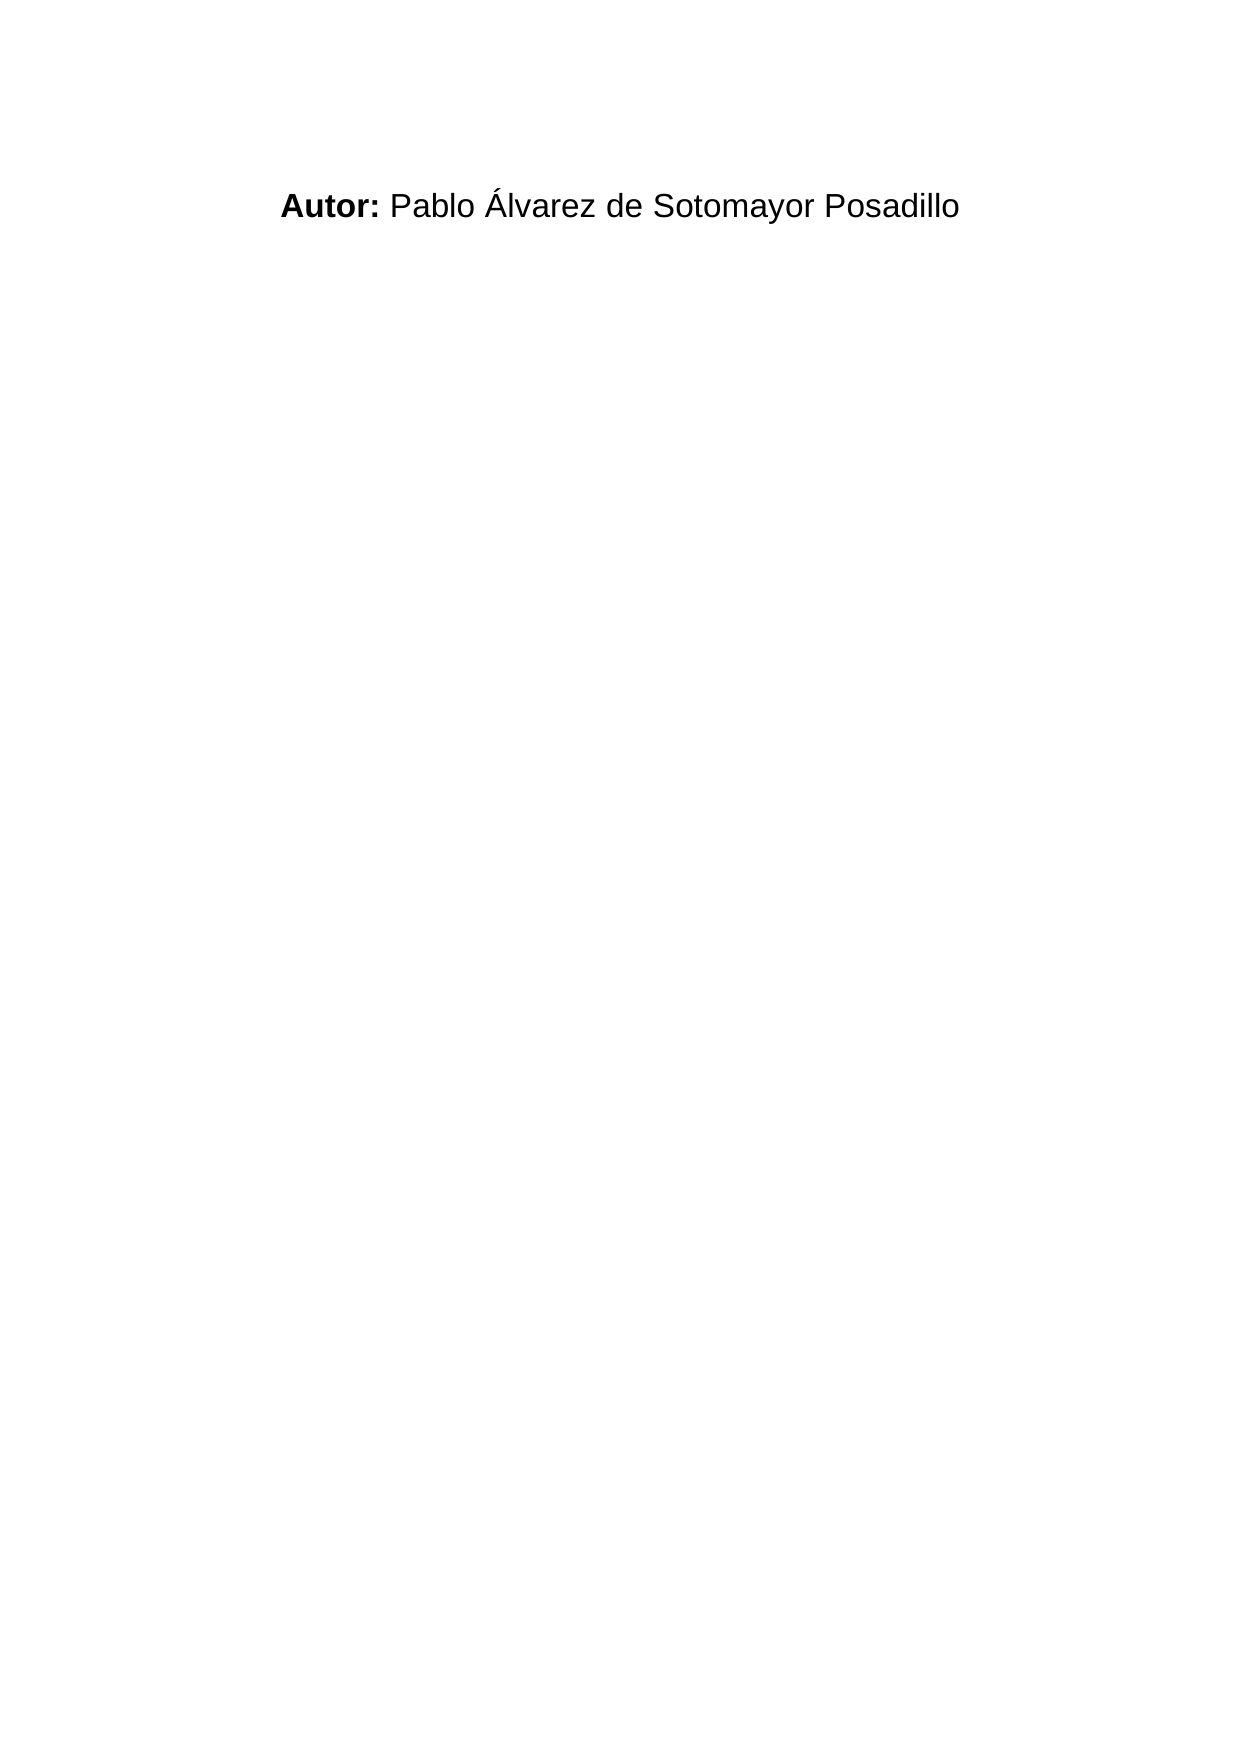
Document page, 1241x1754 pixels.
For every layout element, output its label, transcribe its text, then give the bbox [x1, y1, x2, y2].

text Autor: Pablo Álvarez de Sotomayor Posadillo [118, 187, 1122, 225]
